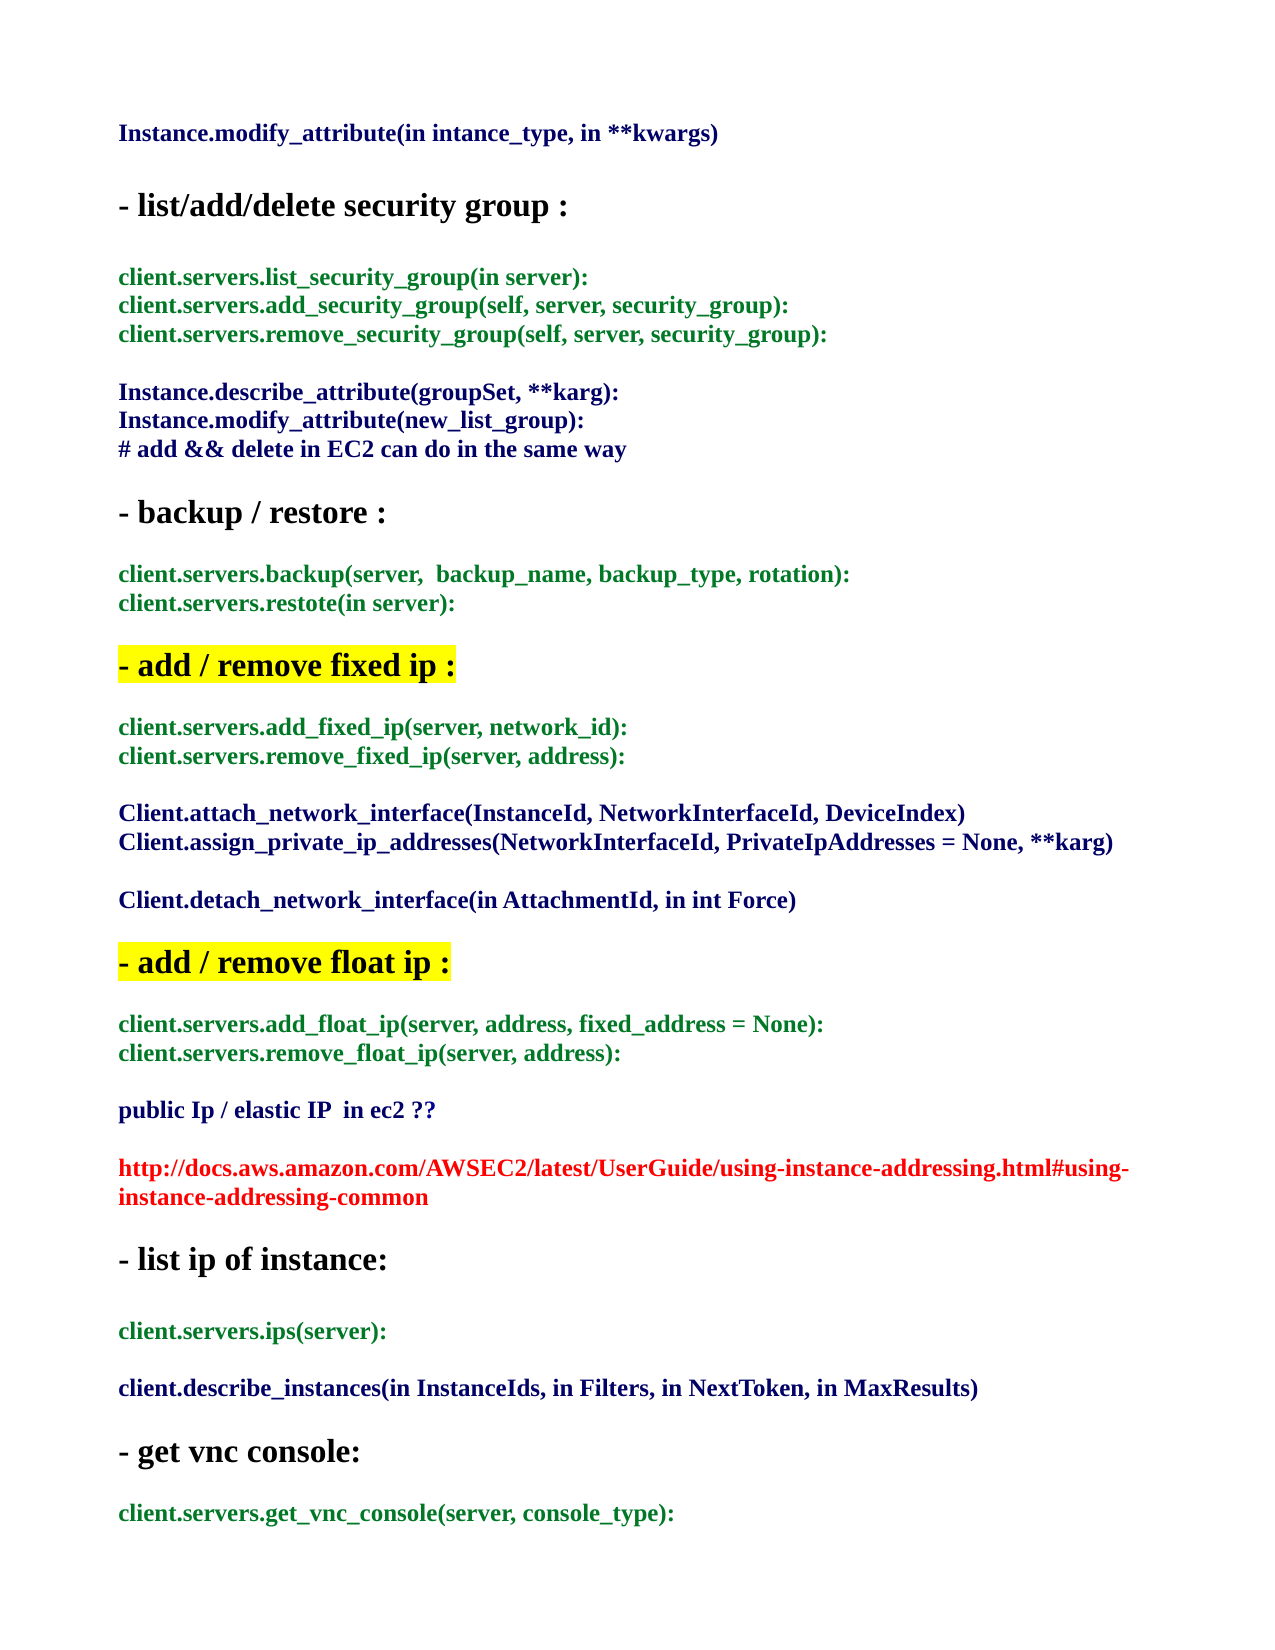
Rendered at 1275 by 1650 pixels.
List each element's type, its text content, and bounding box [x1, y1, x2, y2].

text client.servers.remove_security_group(self, server, security_group): [118, 319, 1157, 348]
text public Ip / elastic IP in ec2 ?? [118, 1096, 1157, 1124]
text client.servers.add_fixed_ip(server, network_id): [118, 712, 1157, 741]
text - add / remove fixed ip : [118, 645, 1157, 683]
text Client.assign_private_ip_addresses(NetworkInterfaceId, PrivateIpAddresses = None, **karg) [118, 827, 1157, 856]
text Client.detach_network_interface(in AttachmentId, in int Force) [118, 885, 1157, 913]
text client.servers.ips(server): [118, 1316, 1157, 1345]
text - backup / restore : [118, 492, 1157, 530]
text - list/add/delete security group : [118, 185, 1157, 223]
text client.servers.get_vnc_console(server, console_type): [118, 1498, 1157, 1527]
text client.servers.add_security_group(self, server, security_group): [118, 291, 1157, 319]
text - add / remove float ip : [118, 942, 1157, 981]
text client.servers.remove_fixed_ip(server, address): [118, 741, 1157, 770]
text client.servers.remove_float_ip(server, address): [118, 1038, 1157, 1067]
text client.servers.add_float_ip(server, address, fixed_address = None): [118, 1009, 1157, 1038]
text Instance.modify_attribute(new_list_group): [118, 406, 1157, 434]
text - get vnc console: [118, 1431, 1157, 1469]
text client.servers.list_security_group(in server): [118, 262, 1157, 291]
text client.servers.restote(in server): [118, 588, 1157, 616]
text Instance.describe_attribute(groupSet, **karg): [118, 377, 1157, 406]
text http://docs.aws.amazon.com/AWSEC2/latest/UserGuide/using-instance-addressing.html#using-instance-addressing-common [118, 1153, 1157, 1211]
text Client.attach_network_interface(InstanceId, NetworkInterfaceId, DeviceIndex) [118, 798, 1157, 827]
text Instance.modify_attribute(in intance_type, in **kwargs) [118, 118, 1157, 147]
text client.describe_instances(in InstanceIds, in Filters, in NextToken, in MaxResults) [118, 1373, 1157, 1402]
text - list ip of instance: [118, 1239, 1157, 1278]
text # add && delete in EC2 can do in the same way [118, 434, 1157, 463]
text client.servers.backup(server, backup_name, backup_type, rotation): [118, 559, 1157, 588]
